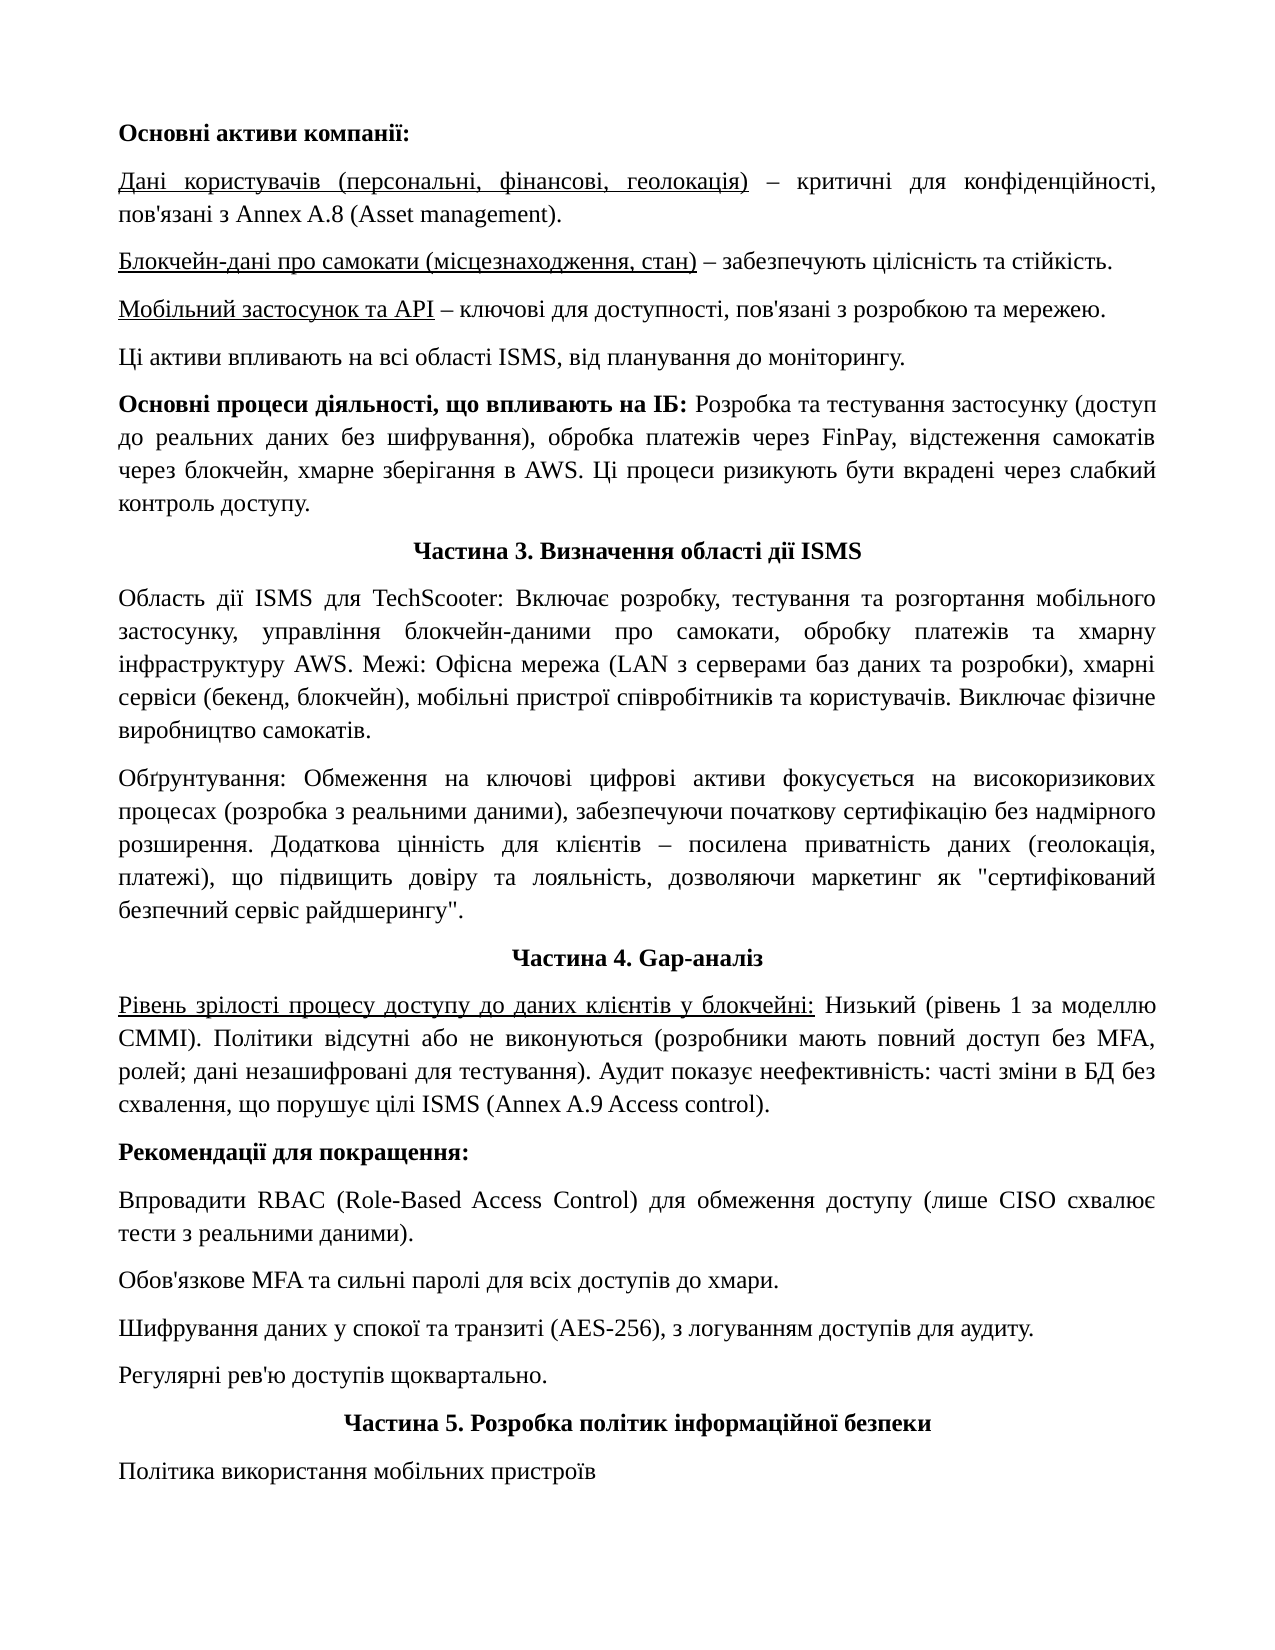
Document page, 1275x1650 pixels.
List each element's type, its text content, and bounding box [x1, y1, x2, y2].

text Впровадити RBAC (Role-Based Access Control) для обмеження доступу (лише CISO схвалює тести з реальними даними). [118, 1185, 1157, 1246]
text Основні процеси діяльності, що впливають на ІБ: Розробка та тестування застосунку (доступ до реальних даних без шифрування), обробка платежів через FinPay, відстеження самокатів через блокчейн, хмарне зберігання в AWS. Ці процеси ризикують бути вкрадені через слабкий контроль доступу. [118, 389, 1157, 517]
text Частина 5. Розробка політик інформаційної безпеки [118, 1408, 1157, 1437]
text Ці активи впливають на всі області ISMS, від планування до моніторингу. [118, 342, 1157, 370]
text Обґрунтування: Обмеження на ключові цифрові активи фокусується на високоризикових процесах (розробка з реальними даними), забезпечуючи початкову сертифікацію без надмірного розширення. Додаткова цінність для клієнтів – посилена приватність даних (геолокація, платежі), що підвищить довіру та лояльність, дозволяючи маркетинг як "сертифікований безпечний сервіс райдшерингу". [118, 763, 1157, 924]
text Шифрування даних у спокої та транзиті (AES-256), з логуванням доступів для аудиту. [118, 1313, 1157, 1342]
text Рівень зрілості процесу доступу до даних клієнтів у блокчейні: Низький (рівень 1 за моделлю CMMI). Політики відсутні або не виконуються (розробники мають повний доступ без MFA, ролей; дані незашифровані для тестування). Аудит показує неефективність: часті зміни в БД без схвалення, що порушує цілі ISMS (Annex A.9 Access control). [118, 990, 1157, 1118]
text Обов'язкове MFA та сильні паролі для всіх доступів до хмари. [118, 1265, 1157, 1294]
text Політика використання мобільних пристроїв [118, 1456, 1157, 1484]
text Дані користувачів (персональні, фінансові, геолокація) – критичні для конфіденційності, пов'язані з Annex A.8 (Asset management). [118, 166, 1157, 227]
text Частина 3. Визначення області дії ISMS [118, 536, 1157, 564]
text Частина 4. Gap-аналіз [118, 943, 1157, 972]
text Блокчейн-дані про самокати (місцезнаходження, стан) – забезпечують цілісність та стійкість. [118, 246, 1157, 275]
text Основні активи компанії: [118, 118, 1157, 147]
text Регулярні рев'ю доступів щоквартально. [118, 1361, 1157, 1389]
text Рекомендації для покращення: [118, 1137, 1157, 1166]
text Область дії ISMS для TechScooter: Включає розробку, тестування та розгортання мобільного застосунку, управління блокчейн-даними про самокати, обробку платежів та хмарну інфраструктуру AWS. Межі: Офісна мережа (LAN з серверами баз даних та розробки), хмарні сервіси (бекенд, блокчейн), мобільні пристрої співробітників та користувачів. Виключає фізичне виробництво самокатів. [118, 583, 1157, 744]
text Мобільний застосунок та API – ключові для доступності, пов'язані з розробкою та мережею. [118, 294, 1157, 323]
